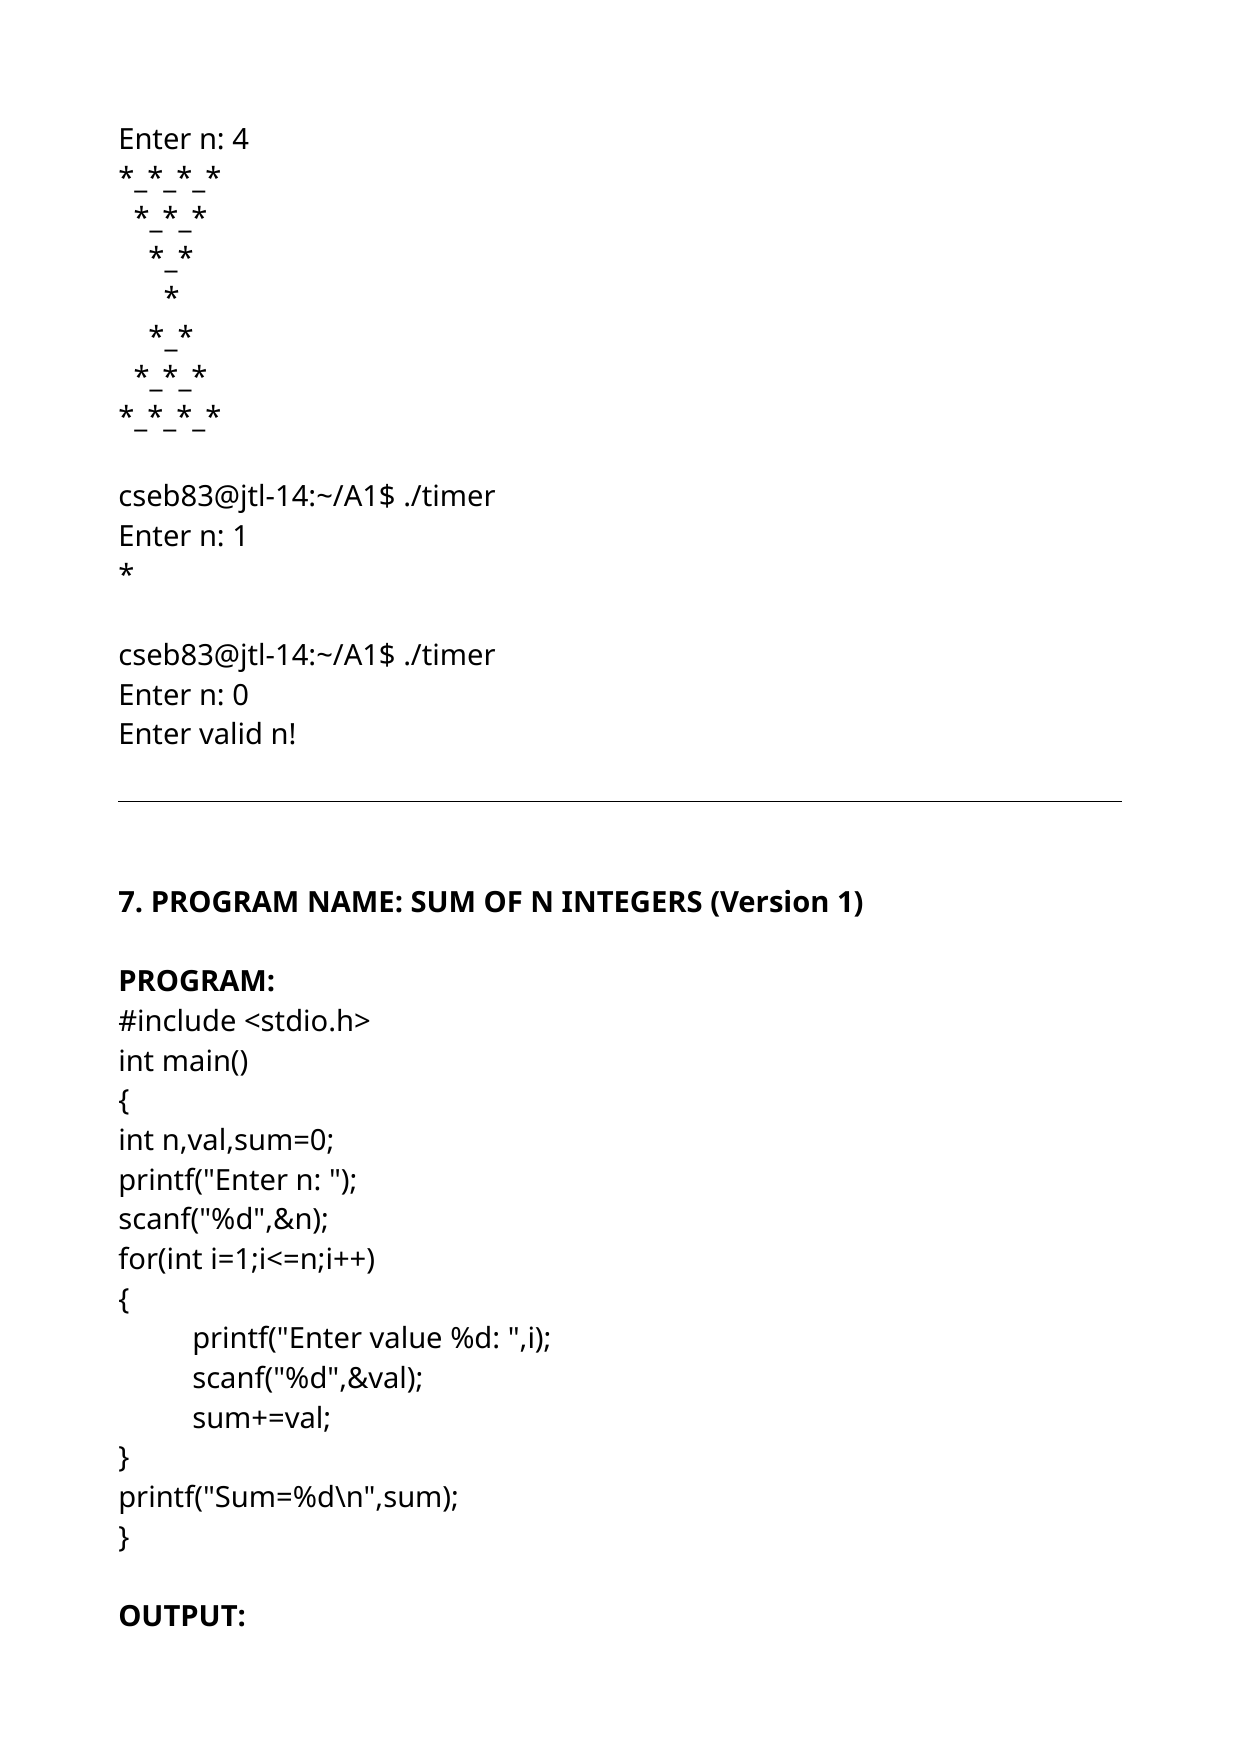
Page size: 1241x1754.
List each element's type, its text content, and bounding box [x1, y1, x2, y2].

text cseb83@jtl-14:~/A1$ ./timer [118, 634, 1122, 674]
text *_*_* [118, 356, 1122, 396]
text Enter n: 0 [118, 674, 1122, 713]
text { [118, 1278, 1122, 1318]
text printf("Sum=%d\n",sum); [118, 1476, 1122, 1516]
text *_* [118, 317, 1122, 356]
text * [118, 277, 1122, 317]
text printf("Enter value %d: ",i); [118, 1318, 1122, 1357]
text *_* [118, 237, 1122, 277]
text cseb83@jtl-14:~/A1$ ./timer [118, 475, 1122, 515]
text } [118, 1437, 1122, 1476]
text PROGRAM: [118, 960, 1122, 1000]
text #include <stdio.h> [118, 1000, 1122, 1040]
text Enter n: 1 [118, 515, 1122, 555]
text printf("Enter n: "); [118, 1159, 1122, 1198]
text *_*_*_* [118, 158, 1122, 197]
text *_*_* [118, 197, 1122, 237]
text *_*_*_* [118, 396, 1122, 436]
text 7. PROGRAM NAME: SUM OF N INTEGERS (Version 1) [118, 881, 1122, 921]
text scanf("%d",&n); [118, 1198, 1122, 1238]
text Enter n: 4 [118, 118, 1122, 158]
text sum+=val; [118, 1397, 1122, 1437]
text Enter valid n! [118, 713, 1122, 753]
text OUTPUT: [118, 1595, 1122, 1635]
text for(int i=1;i<=n;i++) [118, 1238, 1122, 1278]
text } [118, 1516, 1122, 1556]
text { [118, 1079, 1122, 1119]
text * [118, 555, 1122, 594]
text int main() [118, 1040, 1122, 1079]
text int n,val,sum=0; [118, 1119, 1122, 1159]
text scanf("%d",&val); [118, 1357, 1122, 1397]
